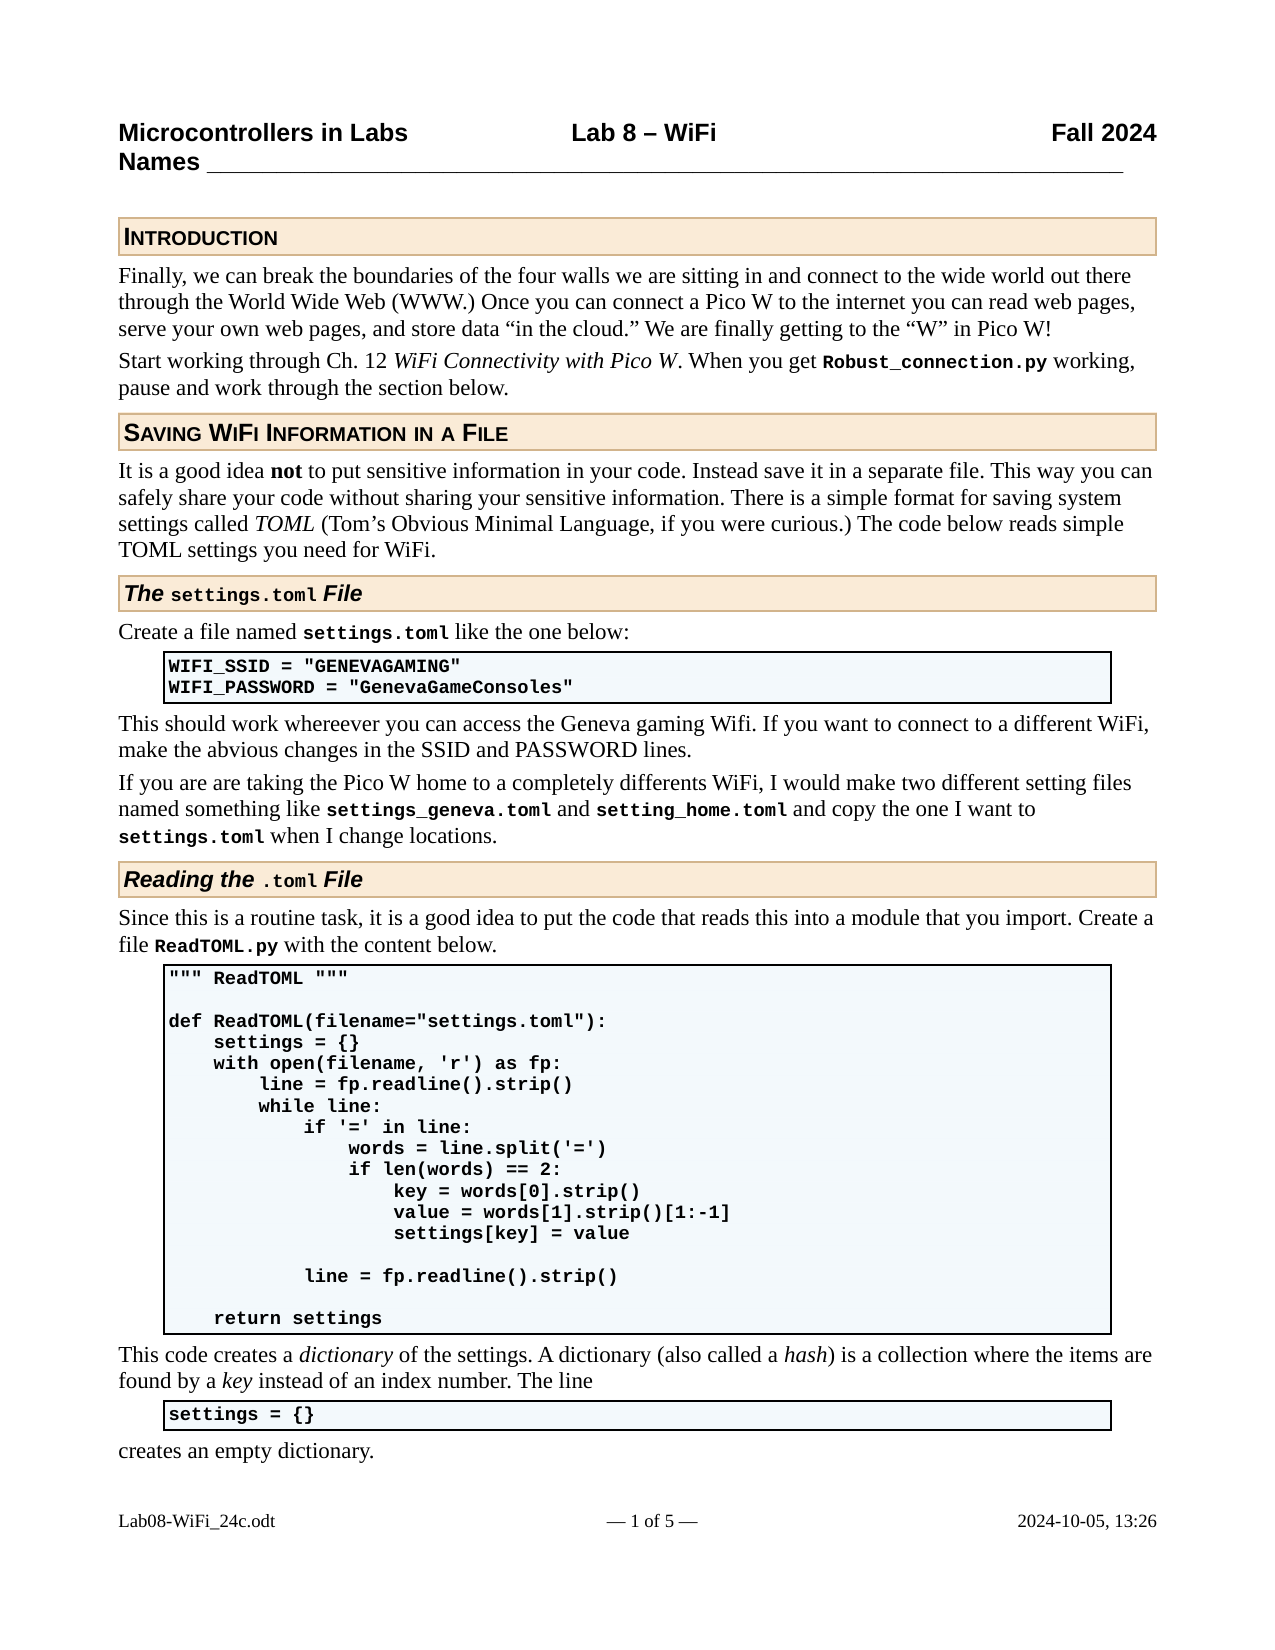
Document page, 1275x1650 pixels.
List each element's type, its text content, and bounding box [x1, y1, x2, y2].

subtitle Saving WiFi Information in a File [120, 415, 1155, 449]
text If you are are taking the Pico W home to a completely differents WiFi, I would make two different setting files named something like settings_geneva.toml and setting_home.toml and copy the one I want to settings.toml when I change locations. [118, 769, 1157, 849]
text key = words[0].strip() [165, 1176, 1110, 1197]
text creates an empty dictionary. [118, 1437, 1157, 1464]
text settings[key] = value [165, 1219, 1110, 1239]
text words = line.split('=') [165, 1134, 1110, 1155]
text while line: [165, 1091, 1110, 1112]
text This code creates a dictionary of the settings. A dictionary (also called a hash) is a collection where the items are found by a key instead of an index number. The line [118, 1341, 1157, 1394]
text def ReadTOML(filename="settings.toml"): [165, 1006, 1110, 1027]
text WIFI_SSID = "GENEVAGAMING" [165, 653, 1110, 672]
text settings = {} [165, 1402, 1110, 1429]
text Since this is a routine task, it is a good idea to put the code that reads this into a module that you import. Create a file ReadTOML.py with the content below. [118, 904, 1157, 958]
subtitle The settings.toml File [120, 577, 1155, 610]
text """ ReadTOML """ [165, 966, 1110, 984]
text value = words[1].strip()[1:-1] [165, 1197, 1110, 1219]
text WIFI_PASSWORD = "GenevaGameConsoles" [165, 672, 1110, 702]
text if len(words) == 2: [165, 1155, 1110, 1176]
subtitle Introduction [120, 219, 1155, 254]
text with open(filename, 'r') as fp: [165, 1049, 1110, 1070]
subtitle Reading the .toml File [120, 863, 1155, 896]
text Finally, we can break the boundaries of the four walls we are sitting in and connect to the wide world out there through the World Wide Web (WWW.) Once you can connect a Pico W to the internet you can read web pages, serve your own web pages, and store data “in the cloud.” We are finally getting to the “W” in Pico W! [118, 262, 1157, 341]
text It is a good idea not to put sensitive information in your code. Instead save it in a separate file. This way you can safely share your code without sharing your sensitive information. There is a simple format for saving system settings called TOML (Tom’s Obvious Minimal Language, if you were curious.) The code below reads simple TOML settings you need for WiFi. [118, 457, 1157, 563]
text return settings [165, 1304, 1110, 1333]
text line = fp.readline().strip() [165, 1070, 1110, 1091]
text Start working through Ch. 12 WiFi Connectivity with Pico W. When you get Robust_connection.py working, pause and work through the section below. [118, 347, 1157, 401]
text Create a file named settings.toml like the one below: [118, 618, 1157, 645]
text This should work whereever you can access the Geneva gaming Wifi. If you want to connect to a different WiFi, make the abvious changes in the SSID and PASSWORD lines. [118, 710, 1157, 763]
text if '=' in line: [165, 1112, 1110, 1134]
text settings = {} [165, 1027, 1110, 1049]
text line = fp.readline().strip() [165, 1261, 1110, 1282]
